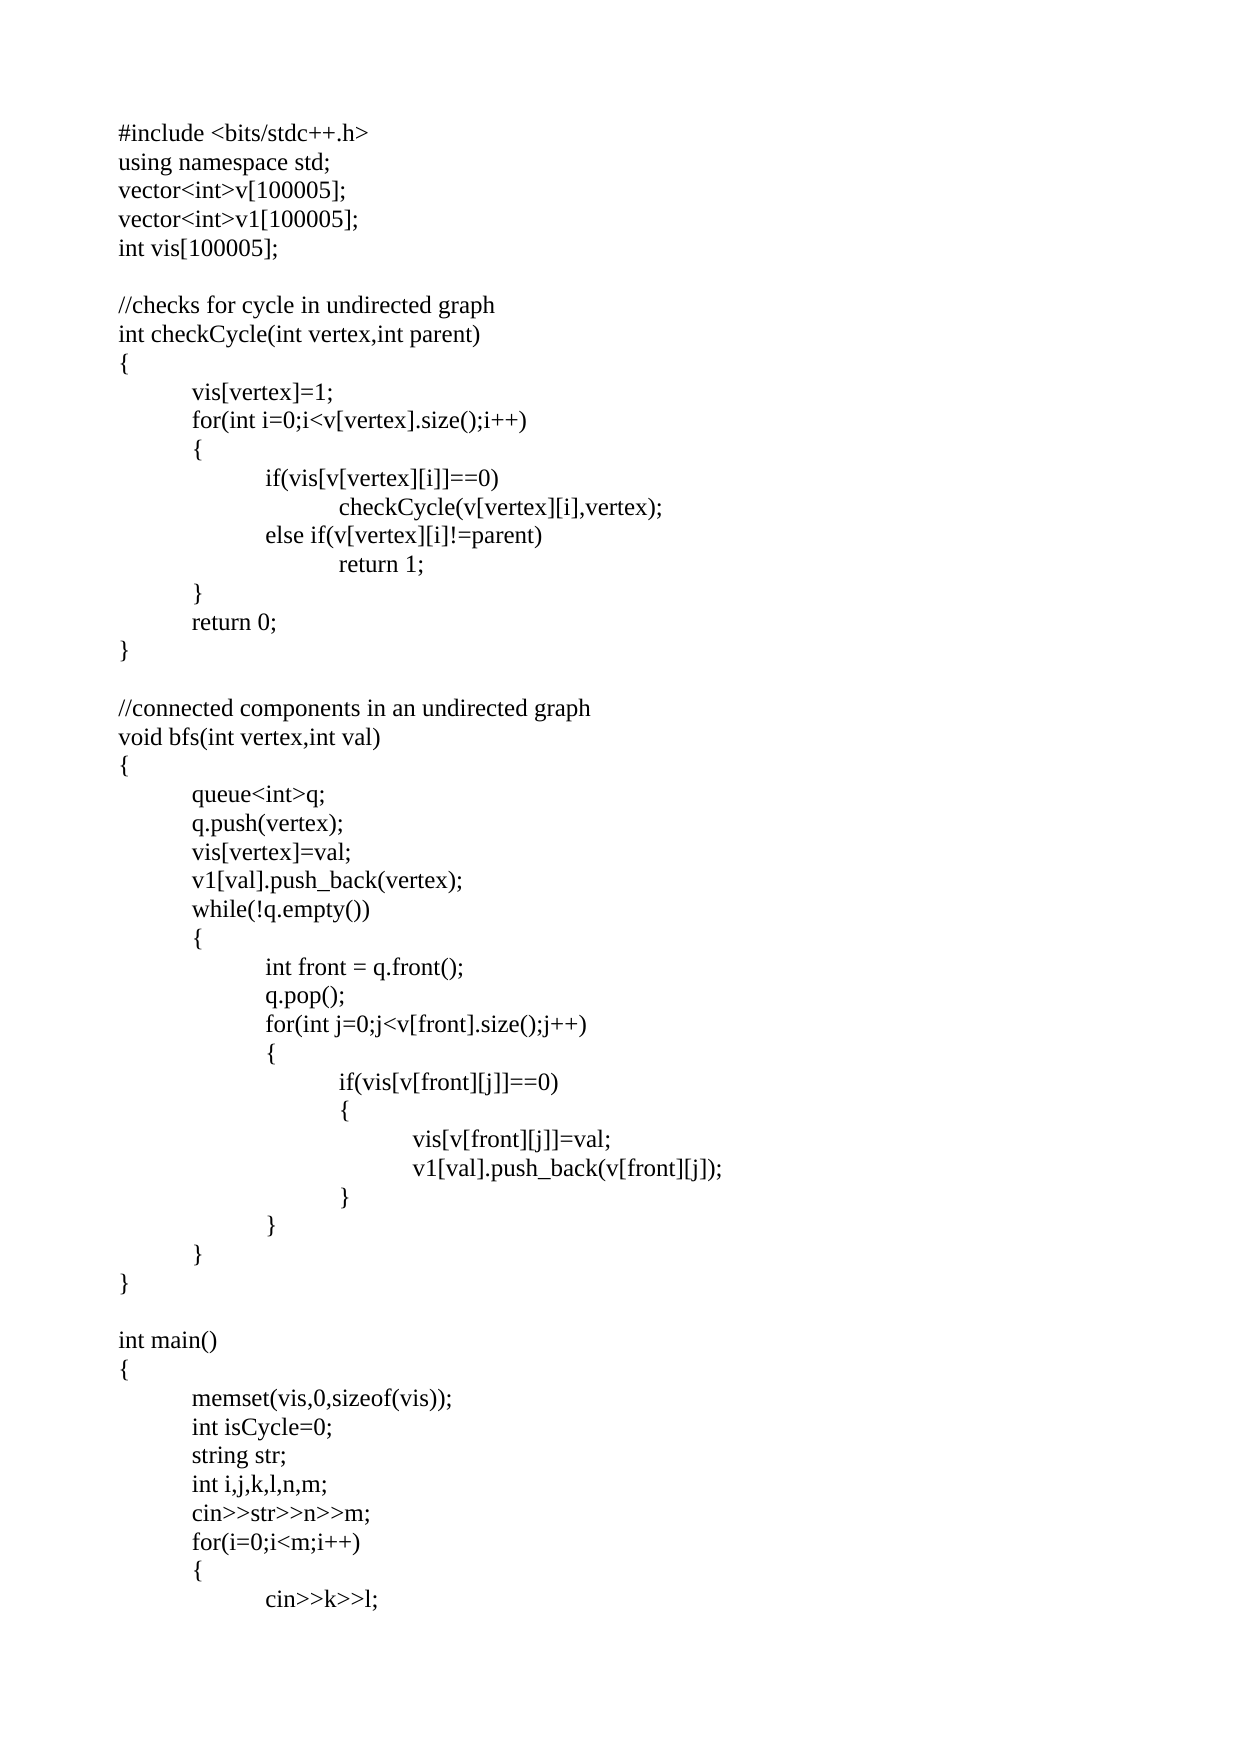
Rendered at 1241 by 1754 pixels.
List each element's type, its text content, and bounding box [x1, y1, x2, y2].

text vis[v[front][j]]=val; [118, 1124, 1122, 1153]
text int main() [118, 1326, 1122, 1354]
text vector<int>v1[100005]; [118, 204, 1122, 233]
text #include <bits/stdc++.h> [118, 118, 1122, 147]
text } [118, 1239, 1122, 1268]
text { [118, 1354, 1122, 1383]
text return 0; [118, 607, 1122, 636]
text //connected components in an undirected graph [118, 693, 1122, 722]
text q.pop(); [118, 981, 1122, 1009]
text } [118, 578, 1122, 607]
text int vis[100005]; [118, 233, 1122, 262]
text checkCycle(v[vertex][i],vertex); [118, 492, 1122, 521]
text { [118, 434, 1122, 463]
text vis[vertex]=1; [118, 377, 1122, 406]
text { [118, 1556, 1122, 1584]
text int i,j,k,l,n,m; [118, 1469, 1122, 1498]
text if(vis[v[front][j]]==0) [118, 1067, 1122, 1096]
text } [118, 1268, 1122, 1297]
text //checks for cycle in undirected graph [118, 291, 1122, 319]
text void bfs(int vertex,int val) [118, 722, 1122, 751]
text int front = q.front(); [118, 952, 1122, 981]
text if(vis[v[vertex][i]]==0) [118, 463, 1122, 492]
text v1[val].push_back(v[front][j]); [118, 1153, 1122, 1182]
text else if(v[vertex][i]!=parent) [118, 521, 1122, 549]
text string str; [118, 1441, 1122, 1469]
text cin>>k>>l; [118, 1584, 1122, 1613]
text v1[val].push_back(vertex); [118, 866, 1122, 894]
text queue<int>q; [118, 779, 1122, 808]
text { [118, 751, 1122, 779]
text q.push(vertex); [118, 808, 1122, 837]
text cin>>str>>n>>m; [118, 1498, 1122, 1527]
text { [118, 1096, 1122, 1124]
text vis[vertex]=val; [118, 837, 1122, 866]
text } [118, 1182, 1122, 1211]
text using namespace std; [118, 147, 1122, 176]
text } [118, 636, 1122, 664]
text } [118, 1211, 1122, 1239]
text for(int i=0;i<v[vertex].size();i++) [118, 406, 1122, 434]
text int isCycle=0; [118, 1412, 1122, 1441]
text for(int j=0;j<v[front].size();j++) [118, 1009, 1122, 1038]
text memset(vis,0,sizeof(vis)); [118, 1383, 1122, 1412]
text vector<int>v[100005]; [118, 176, 1122, 204]
text for(i=0;i<m;i++) [118, 1527, 1122, 1556]
text while(!q.empty()) [118, 894, 1122, 923]
text return 1; [118, 549, 1122, 578]
text { [118, 348, 1122, 377]
text { [118, 923, 1122, 952]
text { [118, 1038, 1122, 1067]
text int checkCycle(int vertex,int parent) [118, 319, 1122, 348]
